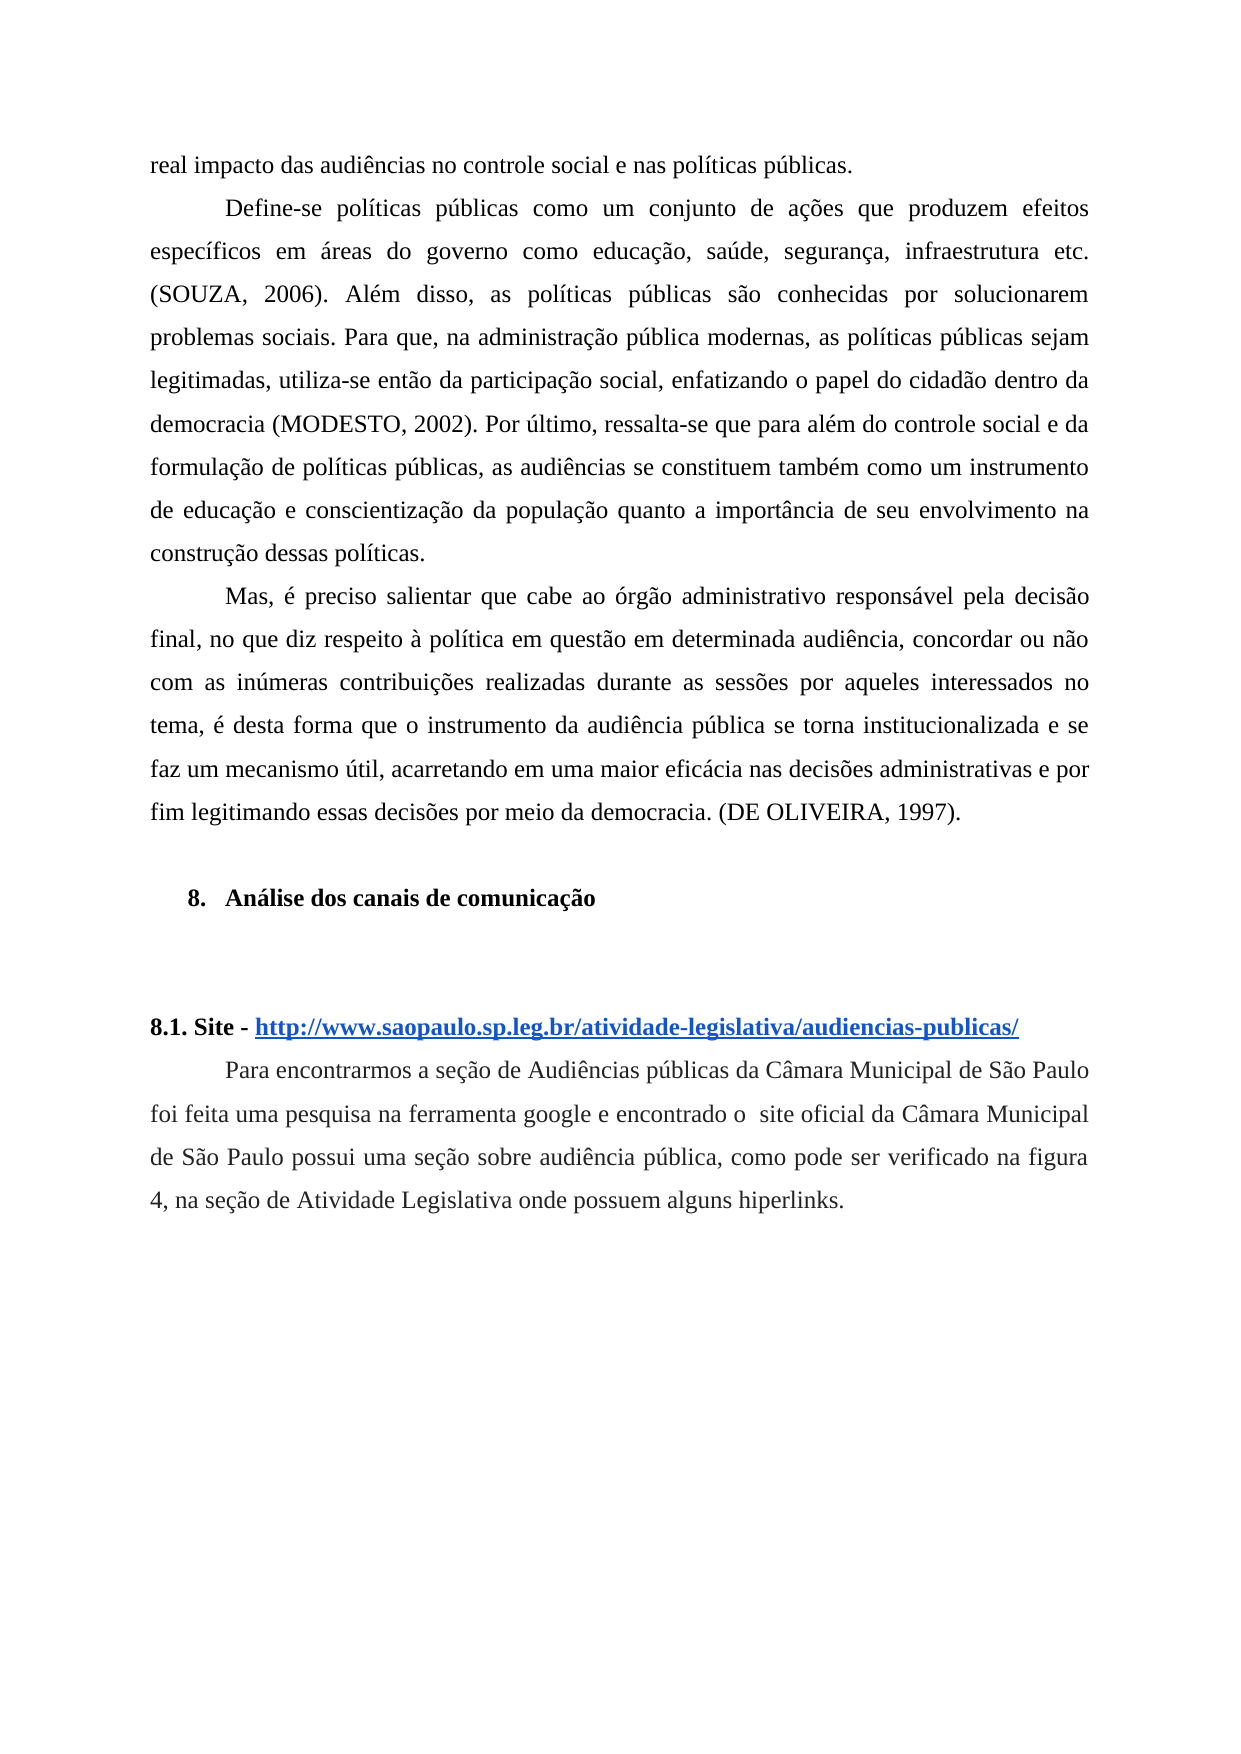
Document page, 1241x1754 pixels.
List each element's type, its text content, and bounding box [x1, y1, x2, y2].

text 8.1. Site - http://www.saopaulo.sp.leg.br/atividade-legislativa/audiencias-publicas/ [150, 1012, 1090, 1041]
list Análise dos canais de comunicação [187, 883, 1090, 912]
text real impacto das audiências no controle social e nas políticas públicas. [150, 150, 1090, 179]
text Define-se políticas públicas como um conjunto de ações que produzem efeitos específicos em áreas do governo como educação, saúde, segurança, infraestrutura etc. (SOUZA, 2006). Além disso, as políticas públicas são conhecidas por solucionarem problemas sociais. Para que, na administração pública modernas, as políticas públicas sejam legitimadas, utiliza-se então da participação social, enfatizando o papel do cidadão dentro da democracia (MODESTO, 2002). Por último, ressalta-se que para além do controle social e da formulação de políticas públicas, as audiências se constituem também como um instrumento de educação e conscientização da população quanto a importância de seu envolvimento na construção dessas políticas. [150, 193, 1090, 567]
text Para encontrarmos a seção de Audiências públicas da Câmara Municipal de São Paulo foi feita uma pesquisa na ferramenta google e encontrado o site oficial da Câmara Municipal de São Paulo possui uma seção sobre audiência pública, como pode ser verificado na figura 4, na seção de Atividade Legislativa onde possuem alguns hiperlinks. [150, 1056, 1090, 1214]
text Mas, é preciso salientar que cabe ao órgão administrativo responsável pela decisão final, no que diz respeito à política em questão em determinada audiência, concordar ou não com as inúmeras contribuições realizadas durante as sessões por aqueles interessados no tema, é desta forma que o instrumento da audiência pública se torna institucionalizada e se faz um mecanismo útil, acarretando em uma maior eficácia nas decisões administrativas e por fim legitimando essas decisões por meio da democracia. (DE OLIVEIRA, 1997). [150, 581, 1090, 826]
